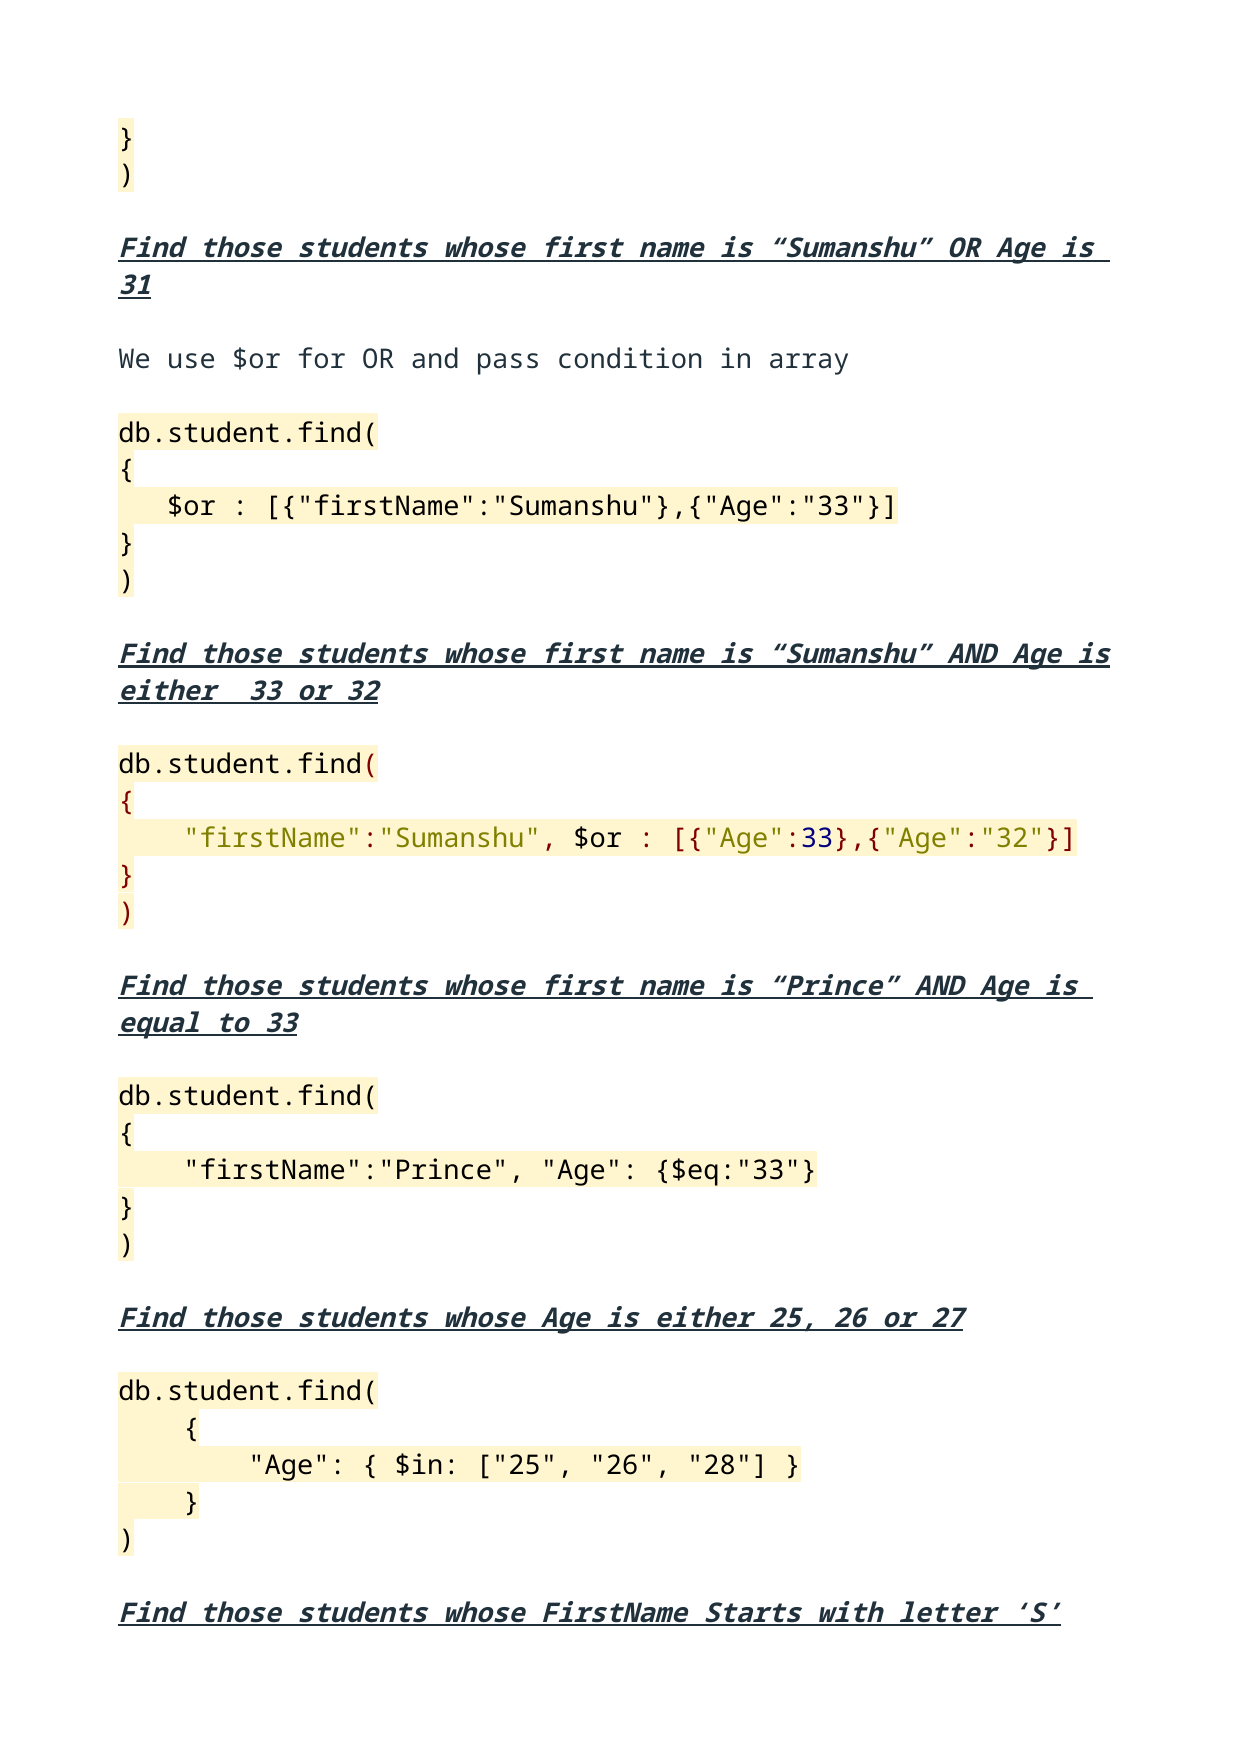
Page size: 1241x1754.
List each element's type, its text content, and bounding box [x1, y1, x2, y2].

text Find those students whose first name is “Sumanshu” OR Age is 31 [118, 229, 1122, 302]
text db.student.find( [118, 1372, 1122, 1409]
text Find those students whose first name is “Prince” AND Age is equal to 33 [118, 966, 1122, 1040]
text "firstName":"Prince", "Age": {$eq:"33"} [118, 1151, 1122, 1187]
text Find those students whose first name is “Sumanshu” AND Age is either 33 or 32 [118, 634, 1122, 708]
text We use $or for OR and pass condition in array [118, 339, 1122, 376]
text ) [118, 561, 1122, 597]
text { [118, 1409, 1122, 1446]
text db.student.find( [118, 1077, 1122, 1114]
text { [118, 782, 1122, 819]
text $or : [{"firstName":"Sumanshu"},{"Age":"33"}] [118, 487, 1122, 524]
text db.student.find( [118, 413, 1122, 450]
text db.student.find( [118, 745, 1122, 782]
text Find those students whose Age is either 25, 26 or 27 [118, 1298, 1122, 1335]
text } [118, 1482, 1122, 1519]
text { [118, 1114, 1122, 1151]
text ) [118, 1224, 1122, 1261]
text } [118, 118, 1122, 155]
text "Age": { $in: ["25", "26", "28"] } [118, 1446, 1122, 1482]
text { [118, 450, 1122, 487]
text } [118, 856, 1122, 892]
text Find those students whose FirstName Starts with letter ‘S’ [118, 1593, 1122, 1630]
text ) [118, 155, 1122, 192]
text } [118, 524, 1122, 561]
text "firstName":"Sumanshu", $or : [{"Age":33},{"Age":"32"}] [118, 819, 1122, 856]
text ) [118, 892, 1122, 929]
text ) [118, 1519, 1122, 1556]
text } [118, 1187, 1122, 1224]
